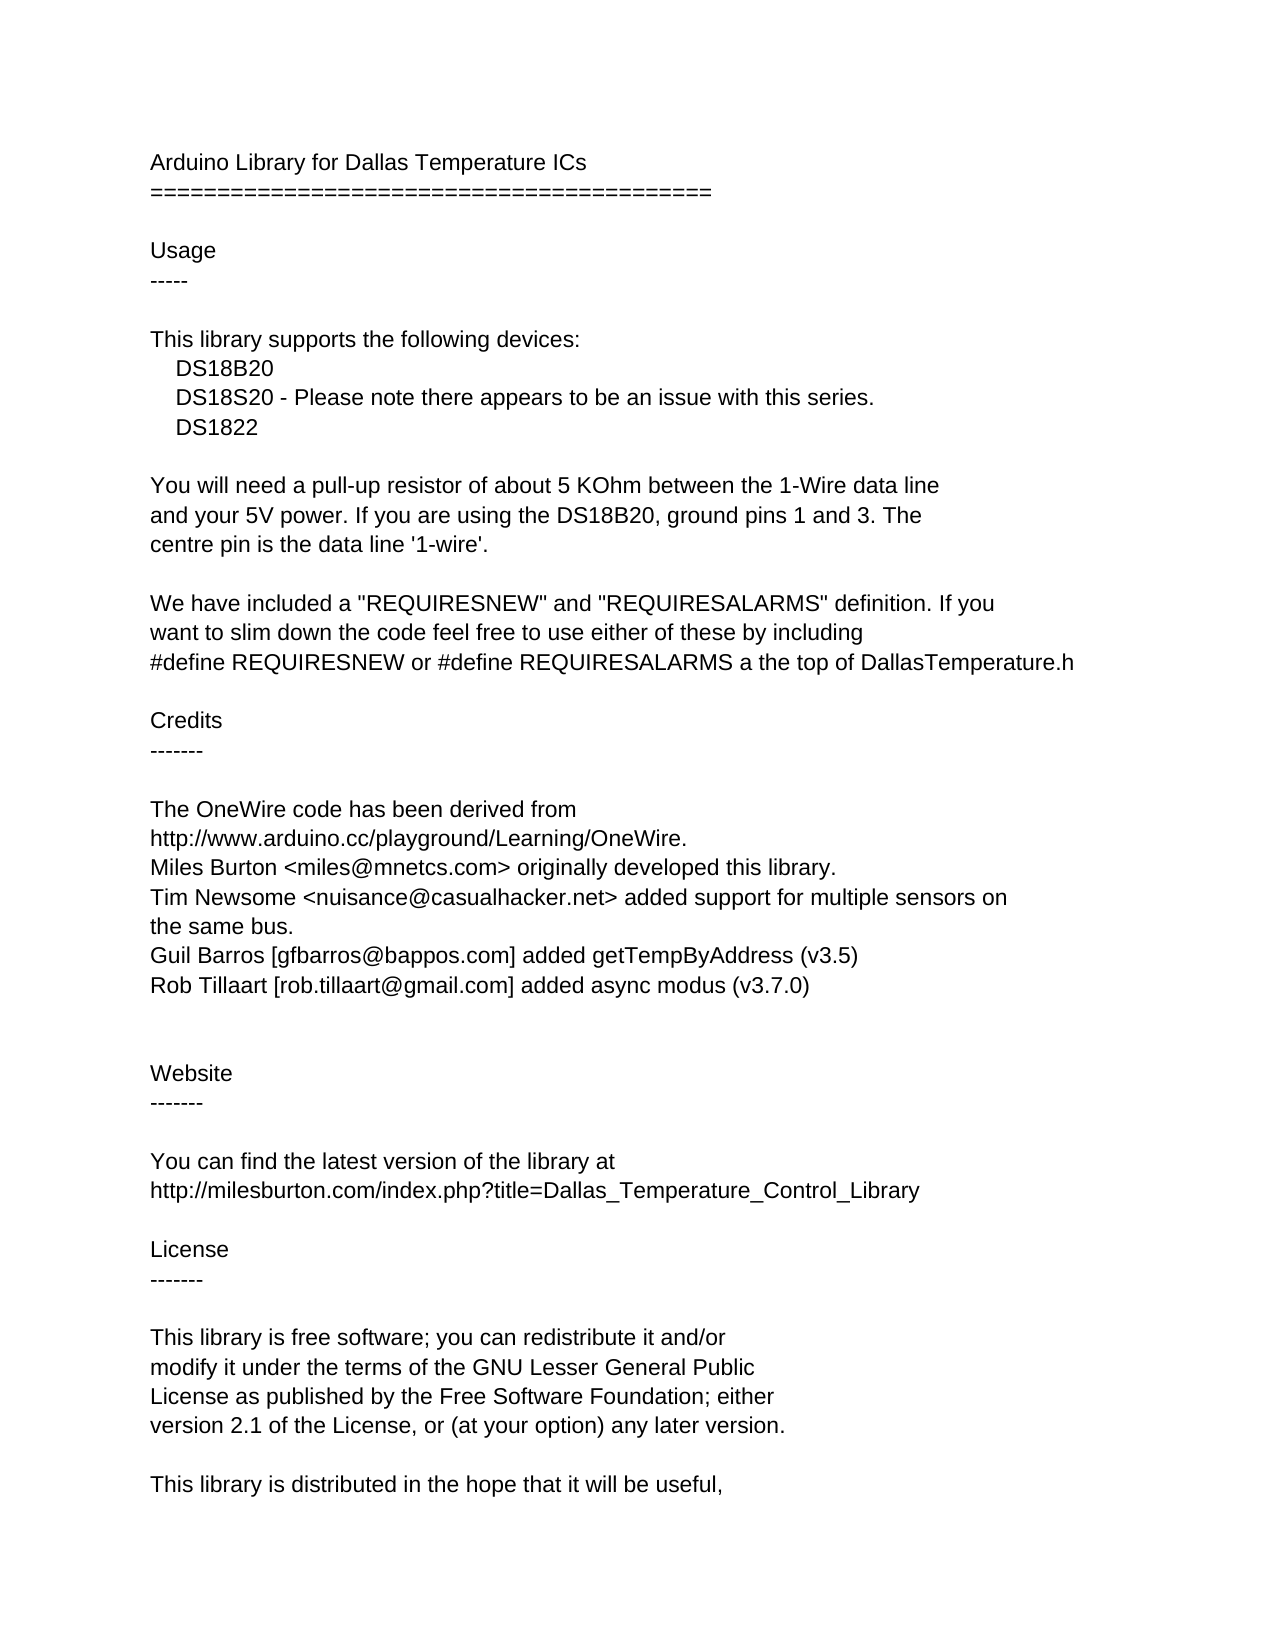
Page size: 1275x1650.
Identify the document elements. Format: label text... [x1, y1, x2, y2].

text ------- [150, 1090, 1125, 1116]
text License as published by the Free Software Foundation; either [150, 1384, 1125, 1409]
text Arduino Library for Dallas Temperature ICs [150, 150, 1125, 176]
text Miles Burton <miles@mnetcs.com> originally developed this library. [150, 855, 1125, 881]
text DS18S20 - Please note there appears to be an issue with this series. [150, 385, 1125, 411]
text This library is free software; you can redistribute it and/or [150, 1325, 1125, 1351]
text The OneWire code has been derived from [150, 796, 1125, 822]
text You can find the latest version of the library at [150, 1149, 1125, 1174]
text Usage [150, 238, 1125, 264]
text This library supports the following devices: [150, 326, 1125, 352]
text Guil Barros [gfbarros@bappos.com] added getTempByAddress (v3.5) [150, 943, 1125, 969]
text We have included a "REQUIRESNEW" and "REQUIRESALARMS" definition. If you [150, 591, 1125, 616]
text Rob Tillaart [rob.tillaart@gmail.com] added async modus (v3.7.0) [150, 972, 1125, 998]
text want to slim down the code feel free to use either of these by including [150, 620, 1125, 646]
text the same bus. [150, 914, 1125, 939]
text centre pin is the data line '1-wire'. [150, 532, 1125, 557]
text You will need a pull-up resistor of about 5 KOhm between the 1-Wire data line [150, 473, 1125, 499]
text Tim Newsome <nuisance@casualhacker.net> added support for multiple sensors on [150, 884, 1125, 910]
text Website [150, 1061, 1125, 1086]
text http://www.arduino.cc/playground/Learning/OneWire. [150, 826, 1125, 851]
text ------- [150, 1266, 1125, 1292]
text and your 5V power. If you are using the DS18B20, ground pins 1 and 3. The [150, 502, 1125, 528]
text #define REQUIRESNEW or #define REQUIRESALARMS a the top of DallasTemperature.h [150, 649, 1125, 675]
text DS1822 [150, 414, 1125, 440]
text This library is distributed in the hope that it will be useful, [150, 1472, 1125, 1497]
text ------- [150, 737, 1125, 763]
text ----- [150, 267, 1125, 293]
text modify it under the terms of the GNU Lesser General Public [150, 1354, 1125, 1380]
text Credits [150, 708, 1125, 734]
text ========================================== [150, 179, 1125, 205]
text DS18B20 [150, 356, 1125, 381]
text version 2.1 of the License, or (at your option) any later version. [150, 1413, 1125, 1439]
text License [150, 1237, 1125, 1262]
text http://milesburton.com/index.php?title=Dallas_Temperature_Control_Library [150, 1178, 1125, 1204]
